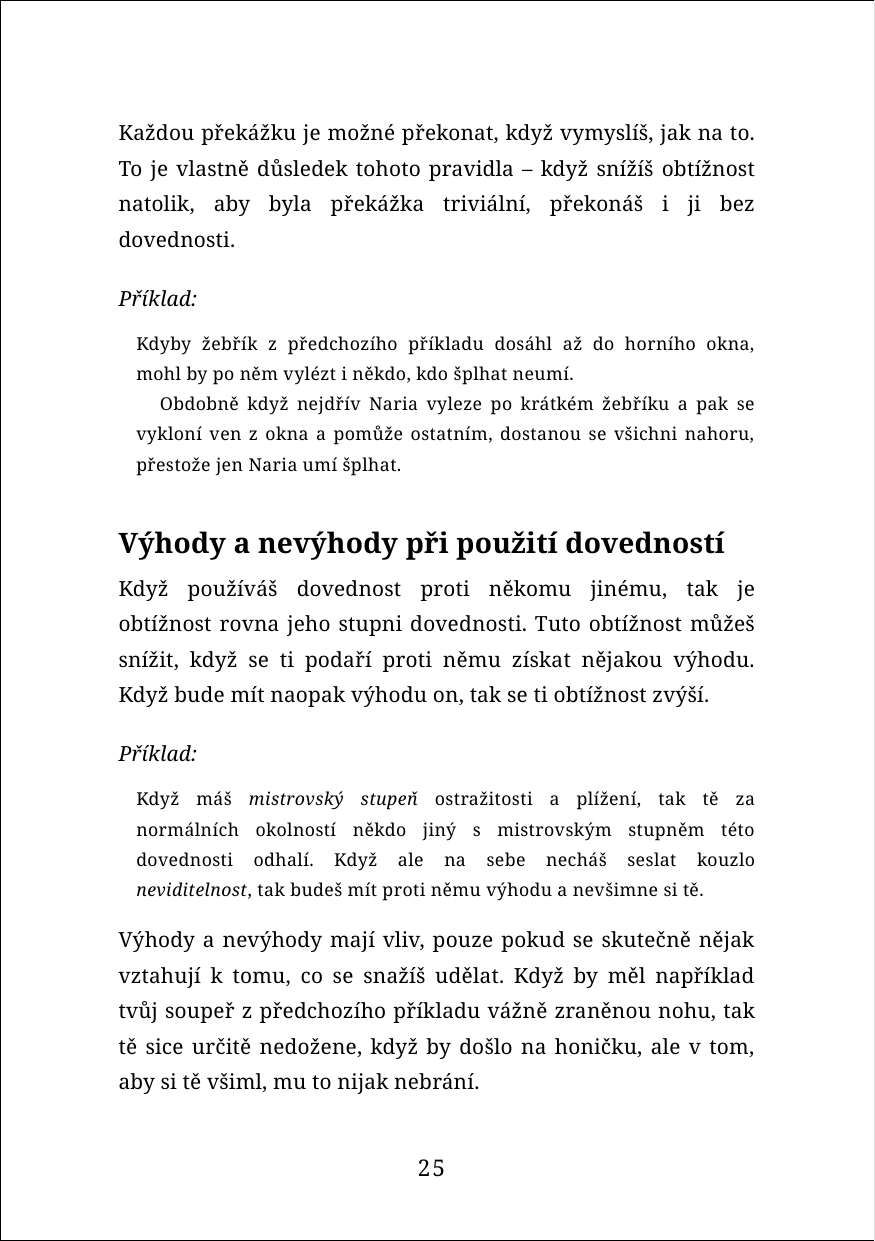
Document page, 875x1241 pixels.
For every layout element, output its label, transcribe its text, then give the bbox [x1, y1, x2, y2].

text Každou překážku je možné překonat, když vymyslíš, jak na to. To je vlastně důsledek tohoto pravidla – když snížíš obtížnost natolik, aby byla překážka triviální, překonáš i ji bez dovednosti. [118, 118, 756, 253]
text Příklad: [118, 739, 756, 768]
text Výhody a nevýhody mají vliv, pouze pokud se skutečně nějak vztahují k tomu, co se snažíš udělat. Když by měl například tvůj soupeř z předchozího příkladu vážně zraněnou nohu, tak tě sice určitě nedožene, když by došlo na honičku, ale v tom, aby si tě všiml, mu to nijak nebrání. [118, 925, 756, 1096]
text Když máš mistrovský stupeň ostražitosti a plížení, tak tě za normálních okolností někdo jiný s mistrovským stupněm této dovednosti odhalí. Když ale na sebe necháš seslat kouzlo neviditelnost, tak budeš mít proti němu výhodu a nevšimne si tě. [136, 787, 756, 902]
text Kdyby žebřík z předchozího příkladu dosáhl až do horního okna, mohl by po něm vylézt i někdo, kdo šplhat neumí. Obdobně když nejdřív Naria vyleze po krátkém žebříku a pak se vykloní ven z okna a pomůže ostatním, dostanou se všichni nahoru, přestože jen Naria umí šplhat. [136, 331, 756, 476]
text Když používáš dovednost proti někomu jinému, tak je obtížnost rovna jeho stupni dovednosti. Tuto obtížnost můžeš snížit, když se ti podaří proti němu získat nějakou výhodu. Když bude mít naopak výhodu on, tak se ti obtížnost zvýší. [118, 574, 756, 709]
subtitle Výhody a nevýhody při použití dovedností [118, 524, 756, 562]
text Příklad: [118, 284, 756, 312]
